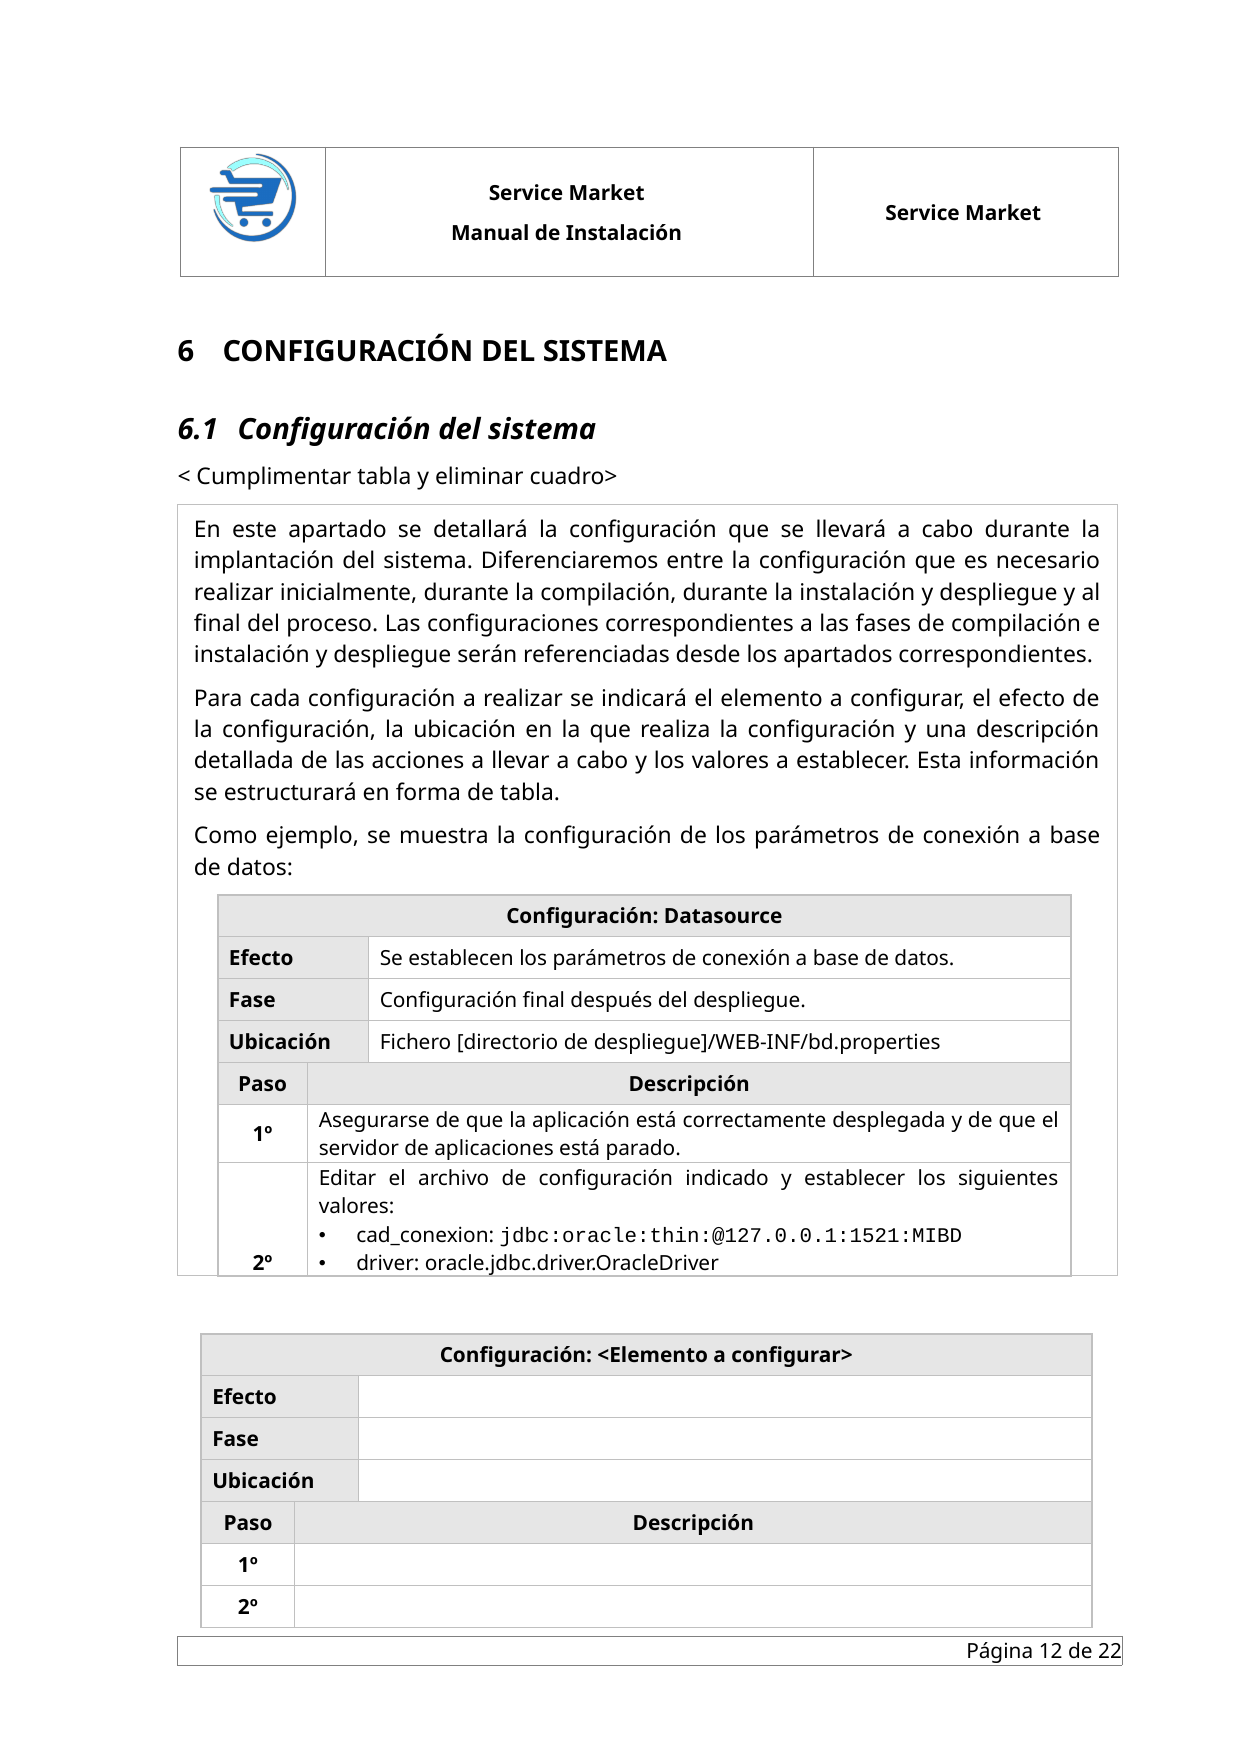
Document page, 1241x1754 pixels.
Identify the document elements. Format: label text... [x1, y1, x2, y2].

subtitle Configuración del sistema [177, 408, 1122, 448]
table_cell 2º [219, 1163, 307, 1275]
table_cell Editar el archivo de configuración indicado y establecer los siguientes valores: cad_conexion: jdbc:oracle:thin:@127.0.0.1:1521:MIBD driver: oracle.jdbc.driver.OracleDriver nombre: jdbc/conexion usuario: user password: pass [308, 1163, 1070, 1275]
table_cell Fase [219, 979, 368, 1020]
text En este apartado se detallará la configuración que se llevará a cabo durante la implantación del sistema. Diferenciaremos entre la configuración que es necesario realizar inicialmente, durante la compilación, durante la instalación y despliegue y al final del proceso. Las configuraciones correspondientes a las fases de compilación e instalación y despliegue serán referenciadas desde los apartados correspondientes. [194, 513, 1101, 669]
table_cell 1º [202, 1544, 294, 1585]
table_cell [359, 1376, 1091, 1417]
text < Cumplimentar tabla y eliminar cuadro> [177, 460, 1122, 491]
table_cell Ubicación [202, 1460, 358, 1501]
table_cell Fichero [directorio de despliegue]/WEB-INF/bd.properties [369, 1021, 1070, 1062]
table_cell [295, 1586, 1091, 1627]
text Como ejemplo, se muestra la configuración de los parámetros de conexión a base de datos: [194, 819, 1101, 882]
table_header Configuración: <Elemento a configurar> [202, 1335, 1091, 1375]
table_cell [359, 1418, 1091, 1459]
table_cell Paso [202, 1502, 294, 1543]
table_cell Descripción [295, 1502, 1091, 1543]
table_cell 1º [219, 1105, 307, 1162]
table_cell Descripción [308, 1063, 1070, 1104]
table_cell [295, 1544, 1091, 1585]
table_cell Efecto [219, 937, 368, 978]
table_cell Efecto [202, 1376, 358, 1417]
table_header Configuración: Datasource [219, 896, 1070, 936]
table_cell Fase [202, 1418, 358, 1459]
table_cell Asegurarse de que la aplicación está correctamente desplegada y de que el servidor de aplicaciones está parado. [308, 1105, 1070, 1162]
table_cell Se establecen los parámetros de conexión a base de datos. [369, 937, 1070, 978]
table_cell [359, 1460, 1091, 1501]
text Para cada configuración a realizar se indicará el elemento a configurar, el efecto de la configuración, la ubicación en la que realiza la configuración y una descripción detallada de las acciones a llevar a cabo y los valores a establecer. Esta información se estructurará en forma de tabla. [194, 682, 1101, 807]
table_cell Configuración final después del despliegue. [369, 979, 1070, 1020]
subtitle CONFIGURACIÓN DEL SISTEMA [177, 331, 1122, 370]
table_cell Paso [219, 1063, 307, 1104]
table_cell 2º [202, 1586, 294, 1627]
table_cell Ubicación [219, 1021, 368, 1062]
